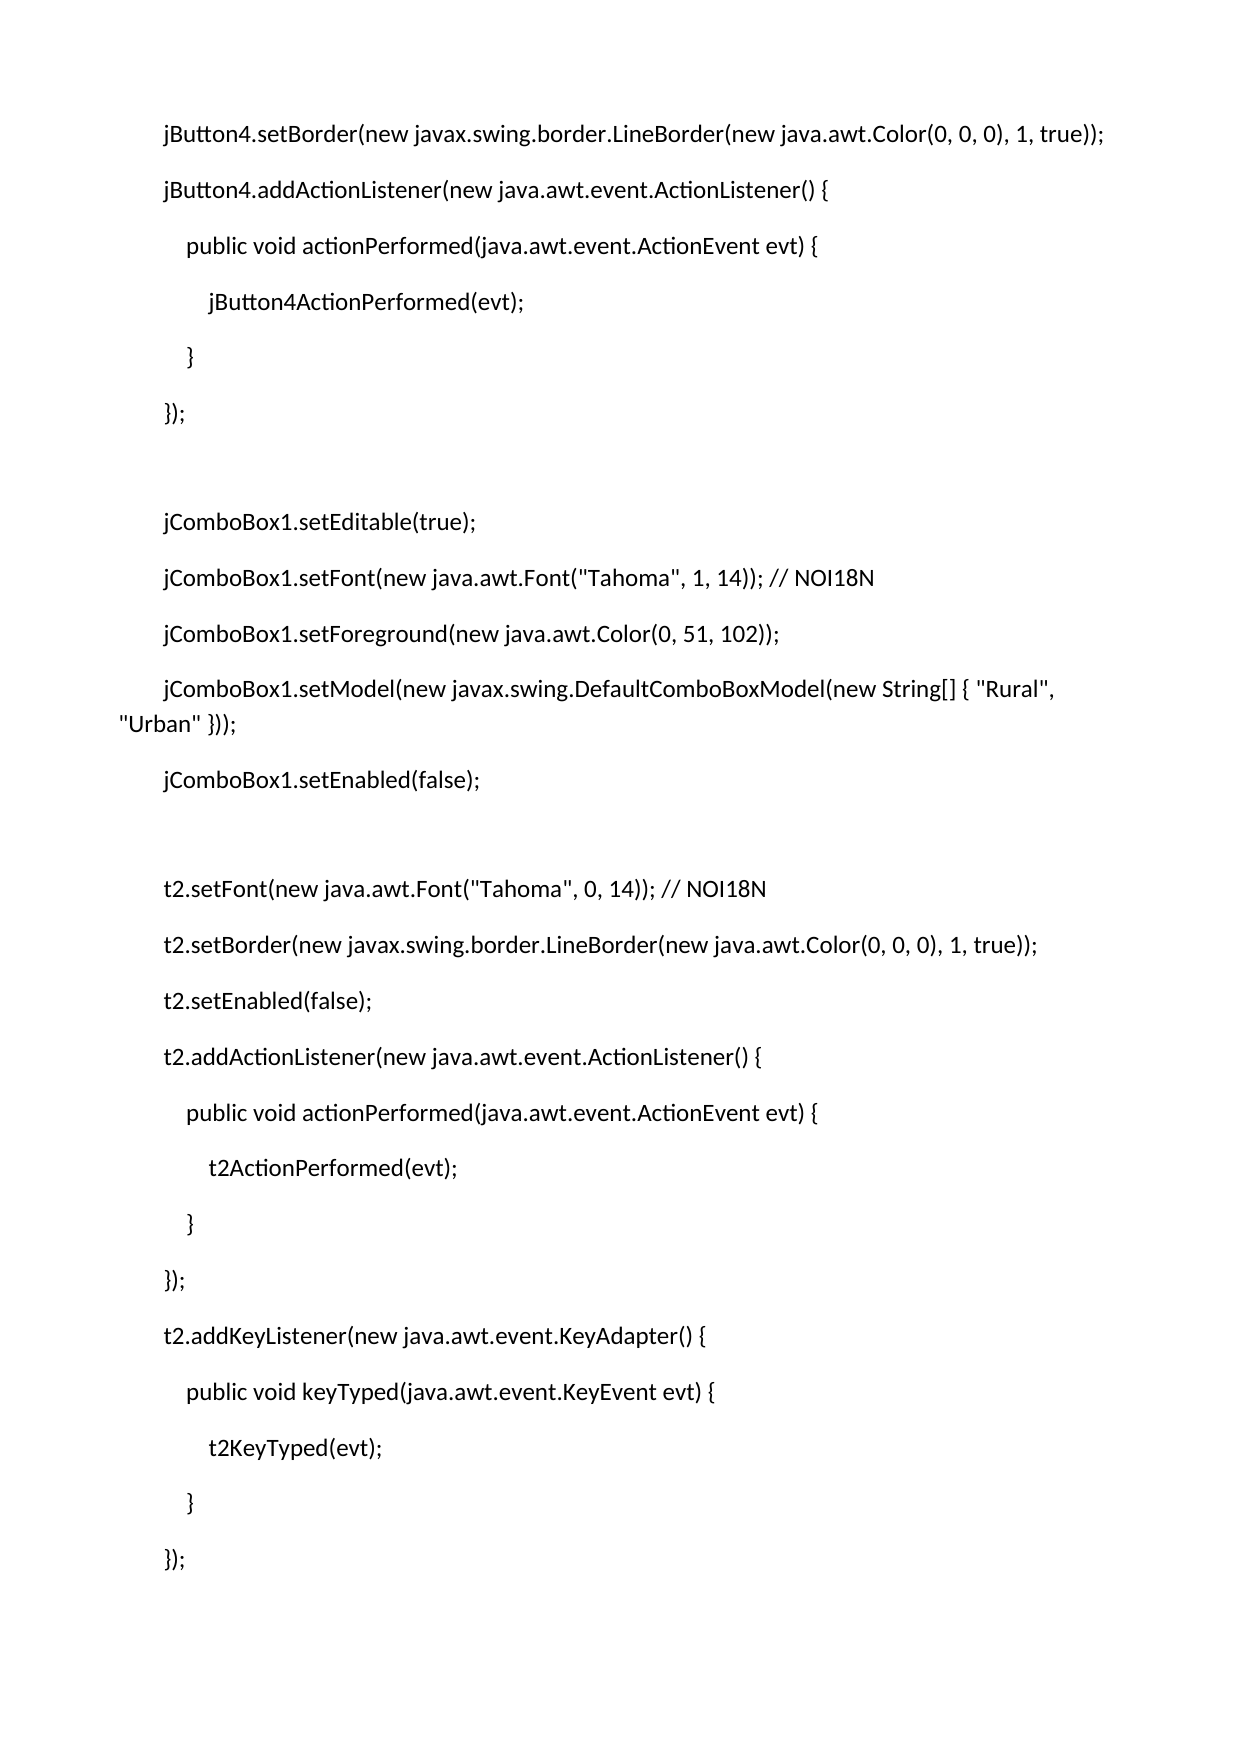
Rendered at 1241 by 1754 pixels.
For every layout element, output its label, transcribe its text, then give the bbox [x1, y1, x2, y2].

text t2.setEnabled(false); [118, 985, 1122, 1016]
text }); [118, 1543, 1122, 1574]
text }); [118, 1264, 1122, 1295]
text } [118, 1208, 1122, 1239]
text t2.setFont(new java.awt.Font("Tahoma", 0, 14)); // NOI18N [118, 873, 1122, 904]
text jButton4.setBorder(new javax.swing.border.LineBorder(new java.awt.Color(0, 0, 0), 1, true)); [118, 118, 1122, 149]
text public void actionPerformed(java.awt.event.ActionEvent evt) { [118, 230, 1122, 260]
text t2.addActionListener(new java.awt.event.ActionListener() { [118, 1041, 1122, 1071]
text public void keyTyped(java.awt.event.KeyEvent evt) { [118, 1376, 1122, 1406]
text jComboBox1.setModel(new javax.swing.DefaultComboBoxModel(new String[] { "Rural", "Urban" })); [118, 674, 1122, 739]
text jComboBox1.setEnabled(false); [118, 764, 1122, 795]
text jComboBox1.setForeground(new java.awt.Color(0, 51, 102)); [118, 618, 1122, 648]
text } [118, 341, 1122, 372]
text public void actionPerformed(java.awt.event.ActionEvent evt) { [118, 1097, 1122, 1127]
text jButton4.addActionListener(new java.awt.event.ActionListener() { [118, 174, 1122, 204]
text }); [118, 397, 1122, 428]
text jComboBox1.setFont(new java.awt.Font("Tahoma", 1, 14)); // NOI18N [118, 562, 1122, 592]
text t2.addKeyListener(new java.awt.event.KeyAdapter() { [118, 1320, 1122, 1351]
text t2ActionPerformed(evt); [118, 1152, 1122, 1183]
text } [118, 1487, 1122, 1518]
text jButton4ActionPerformed(evt); [118, 286, 1122, 316]
text jComboBox1.setEditable(true); [118, 506, 1122, 537]
text t2KeyTyped(evt); [118, 1432, 1122, 1462]
text t2.setBorder(new javax.swing.border.LineBorder(new java.awt.Color(0, 0, 0), 1, true)); [118, 929, 1122, 960]
